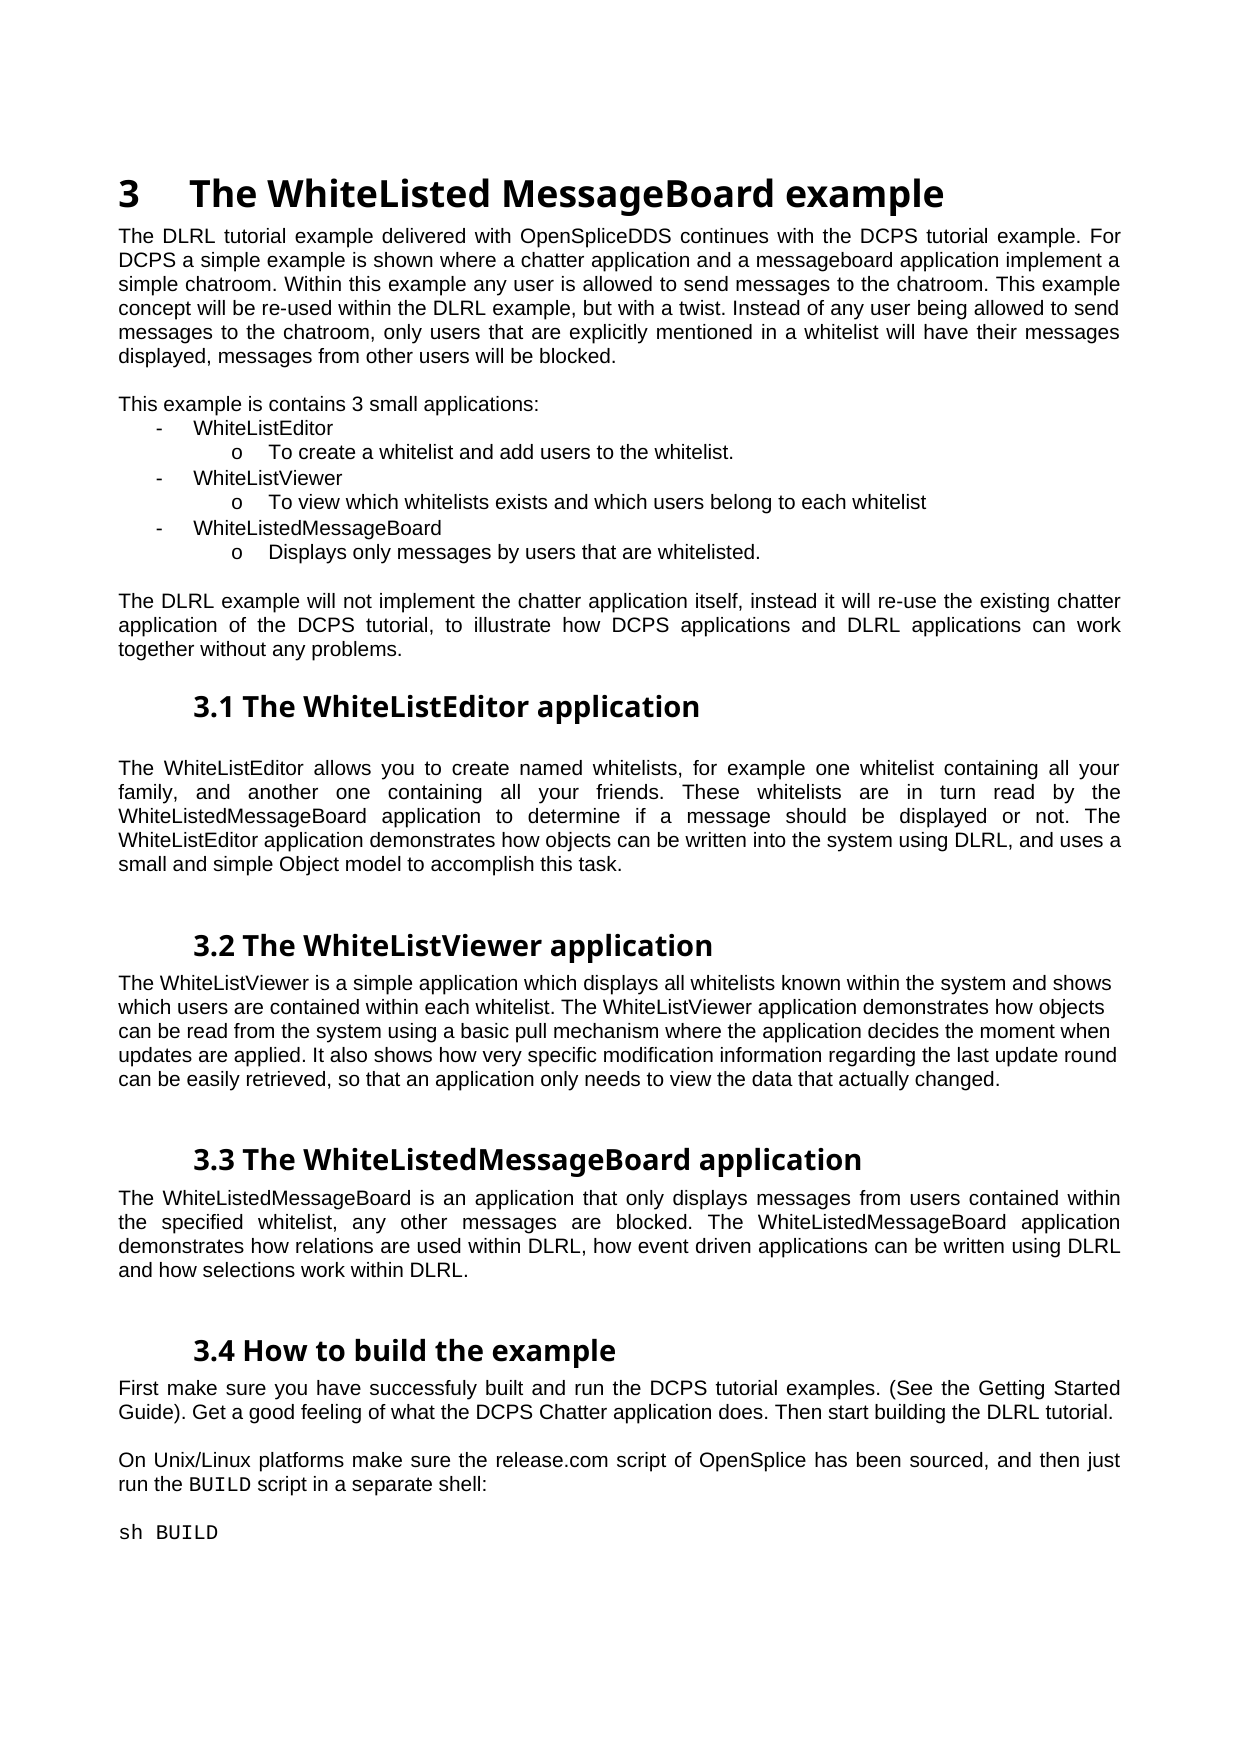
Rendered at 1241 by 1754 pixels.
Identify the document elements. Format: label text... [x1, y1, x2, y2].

text The WhiteListViewer is a simple application which displays all whitelists known within the system and shows which users are contained within each whitelist. The WhiteListViewer application demonstrates how objects can be read from the system using a basic pull mechanism where the application decides the moment when updates are applied. It also shows how very specific modification information regarding the last update round can be easily retrieved, so that an application only needs to view the data that actually changed. [118, 971, 1122, 1091]
subtitle 3.3 The WhiteListedMessageBoard application [118, 1139, 1122, 1179]
list To create a whitelist and add users to the whitelist. [231, 440, 1122, 466]
text The DLRL example will not implement the chatter application itself, instead it will re-use the existing chatter application of the DCPS tutorial, to illustrate how DCPS applications and DLRL applications can work together without any problems. [118, 589, 1122, 661]
subtitle 3.4 How to build the example [118, 1330, 1122, 1370]
list WhiteListedMessageBoard [156, 516, 1122, 539]
text The WhiteListedMessageBoard is an application that only displays messages from users contained within the specified whitelist, any other messages are blocked. The WhiteListedMessageBoard application demonstrates how relations are used within DLRL, how event driven applications can be written using DLRL and how selections work within DLRL. [118, 1186, 1122, 1281]
text The DLRL tutorial example delivered with OpenSpliceDDS continues with the DCPS tutorial example. For DCPS a simple example is shown where a chatter application and a messageboard application implement a simple chatroom. Within this example any user is allowed to send messages to the chatroom. This example concept will be re-used within the DLRL example, but with a twist. Instead of any user being allowed to send messages to the chatroom, only users that are explicitly mentioned in a whitelist will have their messages displayed, messages from other users will be blocked. [118, 224, 1122, 368]
text This example is contains 3 small applications: [118, 392, 1122, 416]
text sh BUILD [118, 1522, 1122, 1546]
text First make sure you have successfuly built and run the DCPS tutorial examples. (See the Getting Started Guide). Get a good feeling of what the DCPS Chatter application does. Then start building the DLRL tutorial. [118, 1376, 1122, 1424]
list To view which whitelists exists and which users belong to each whitelist [231, 490, 1122, 516]
subtitle 3.1 The WhiteListEditor application [156, 686, 1122, 726]
list WhiteListEditor [156, 416, 1122, 440]
list WhiteListViewer [156, 466, 1122, 490]
subtitle The WhiteListed MessageBoard example [118, 167, 1122, 218]
text The WhiteListEditor allows you to create named whitelists, for example one whitelist containing all your family, and another one containing all your friends. These whitelists are in turn read by the WhiteListedMessageBoard application to determine if a message should be displayed or not. The WhiteListEditor application demonstrates how objects can be written into the system using DLRL, and uses a small and simple Object model to accomplish this task. [118, 756, 1122, 876]
subtitle 3.2 The WhiteListViewer application [118, 925, 1122, 964]
list Displays only messages by users that are whitelisted. [231, 539, 1122, 565]
text On Unix/Linux platforms make sure the release.com script of OpenSplice has been sourced, and then just run the BUILD script in a separate shell: [118, 1448, 1122, 1498]
